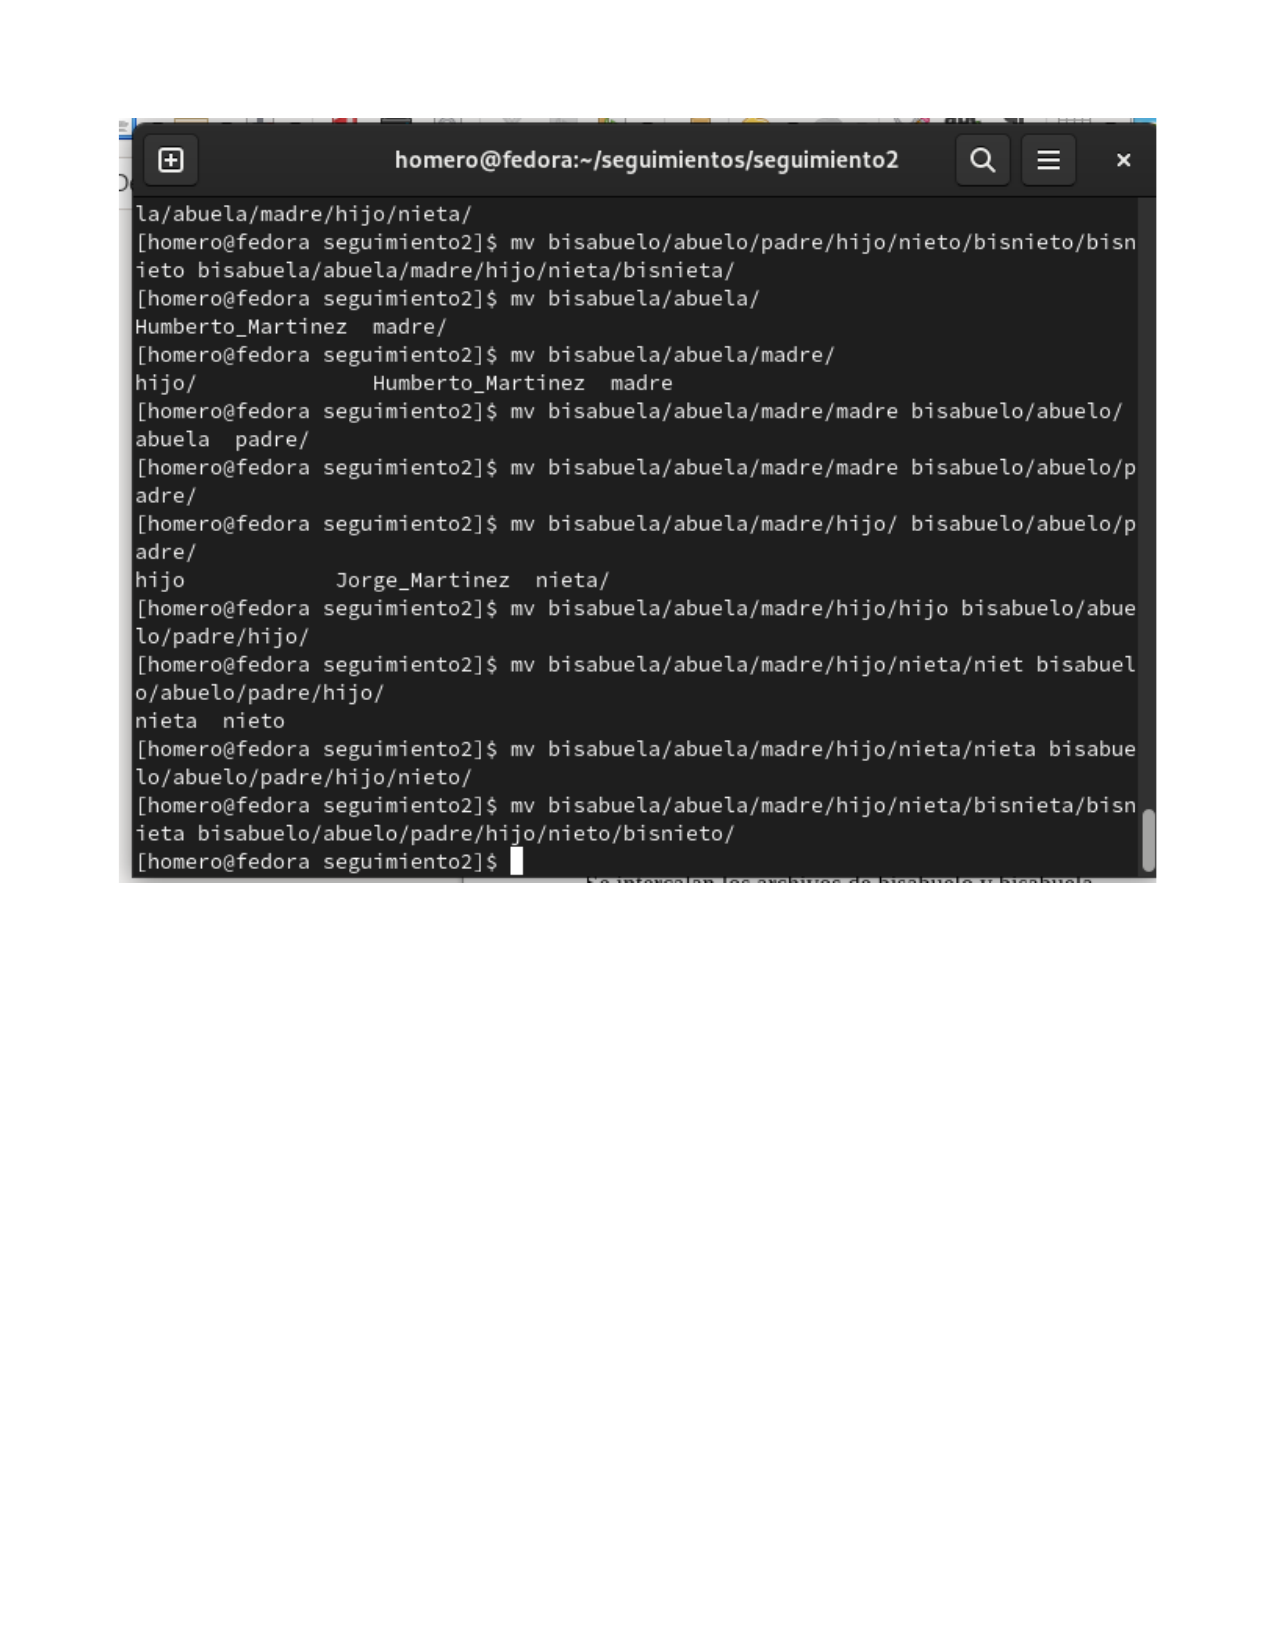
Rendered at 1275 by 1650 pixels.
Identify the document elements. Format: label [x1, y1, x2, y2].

picture [118, 118, 1157, 883]
